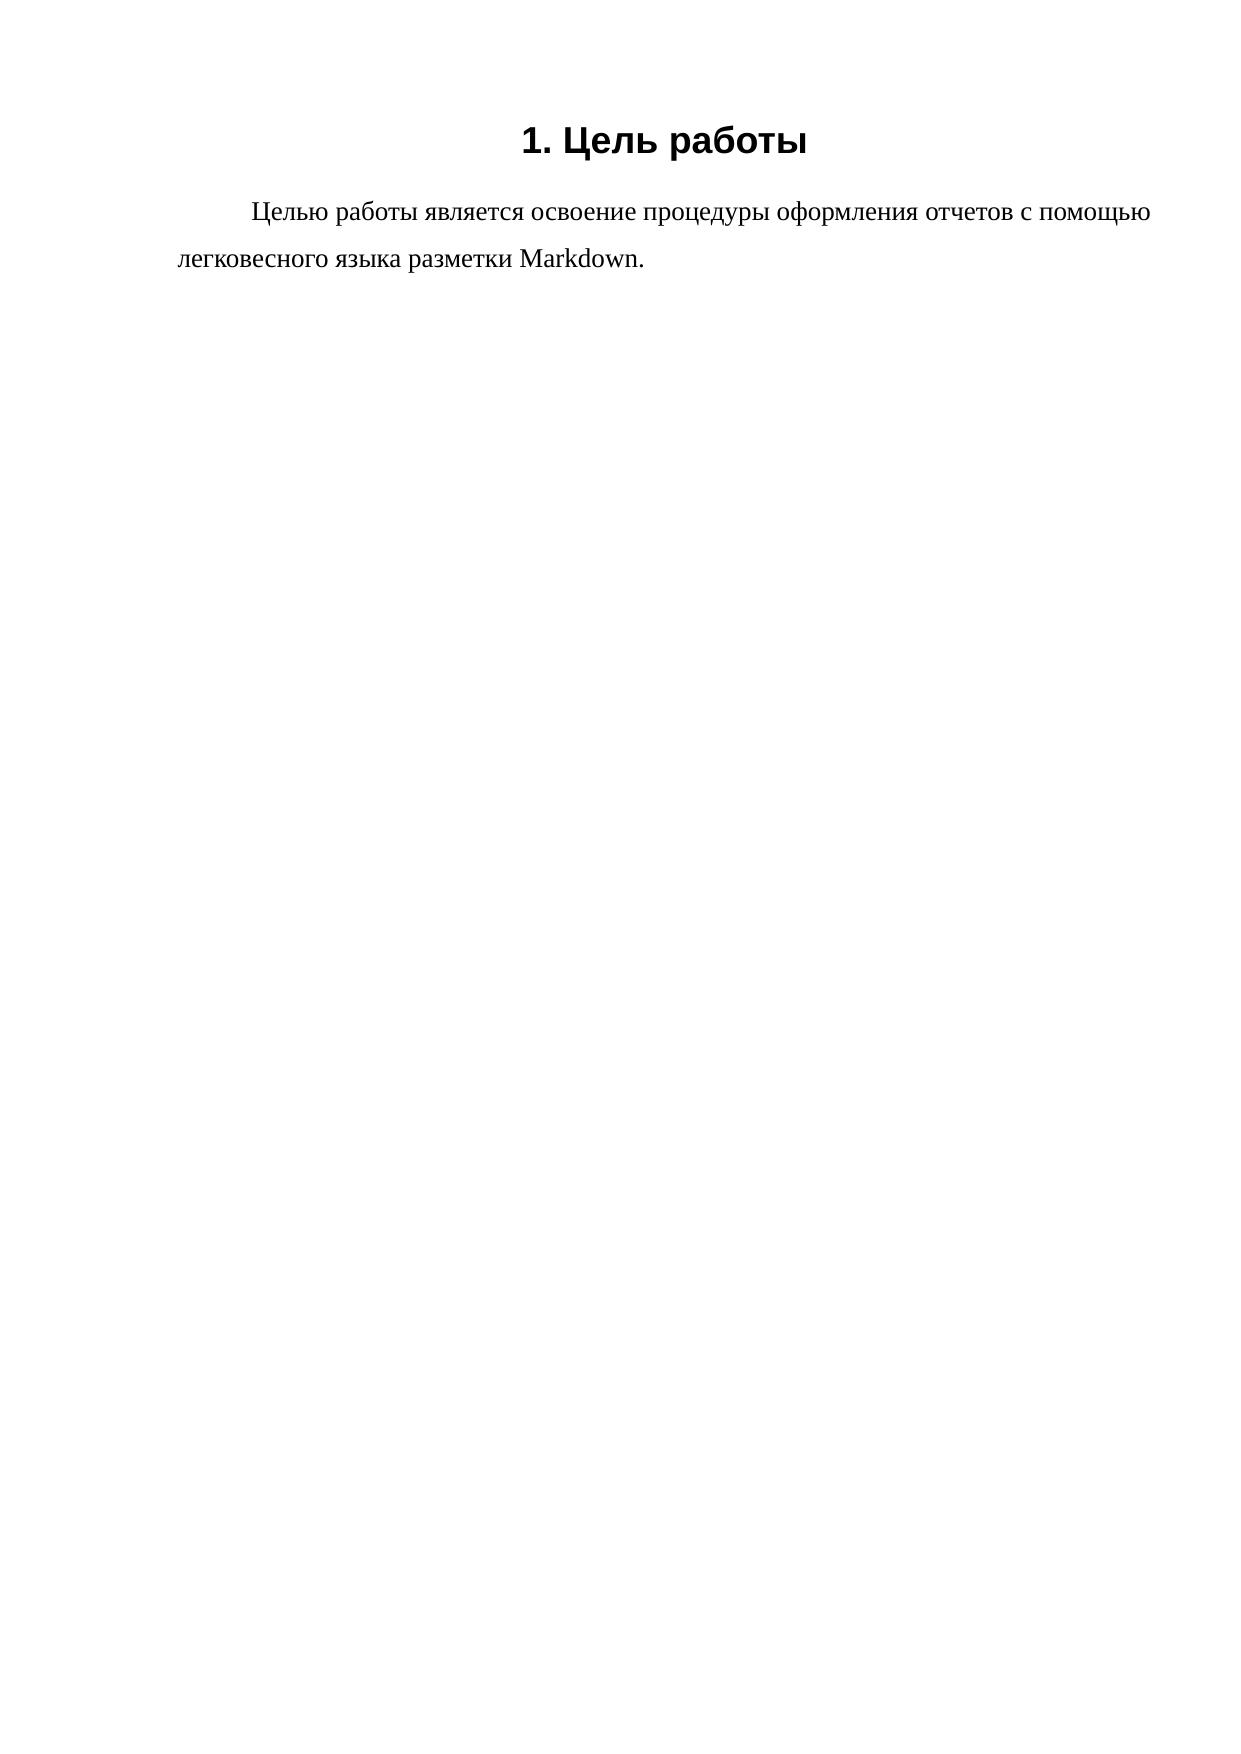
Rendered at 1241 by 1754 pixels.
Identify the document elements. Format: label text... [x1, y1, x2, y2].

text Целью работы является освоение процедуры оформления отчетов с помощью легковесного языка разметки Markdown. [177, 195, 1152, 273]
subtitle 1. Цель работы [177, 118, 1152, 161]
